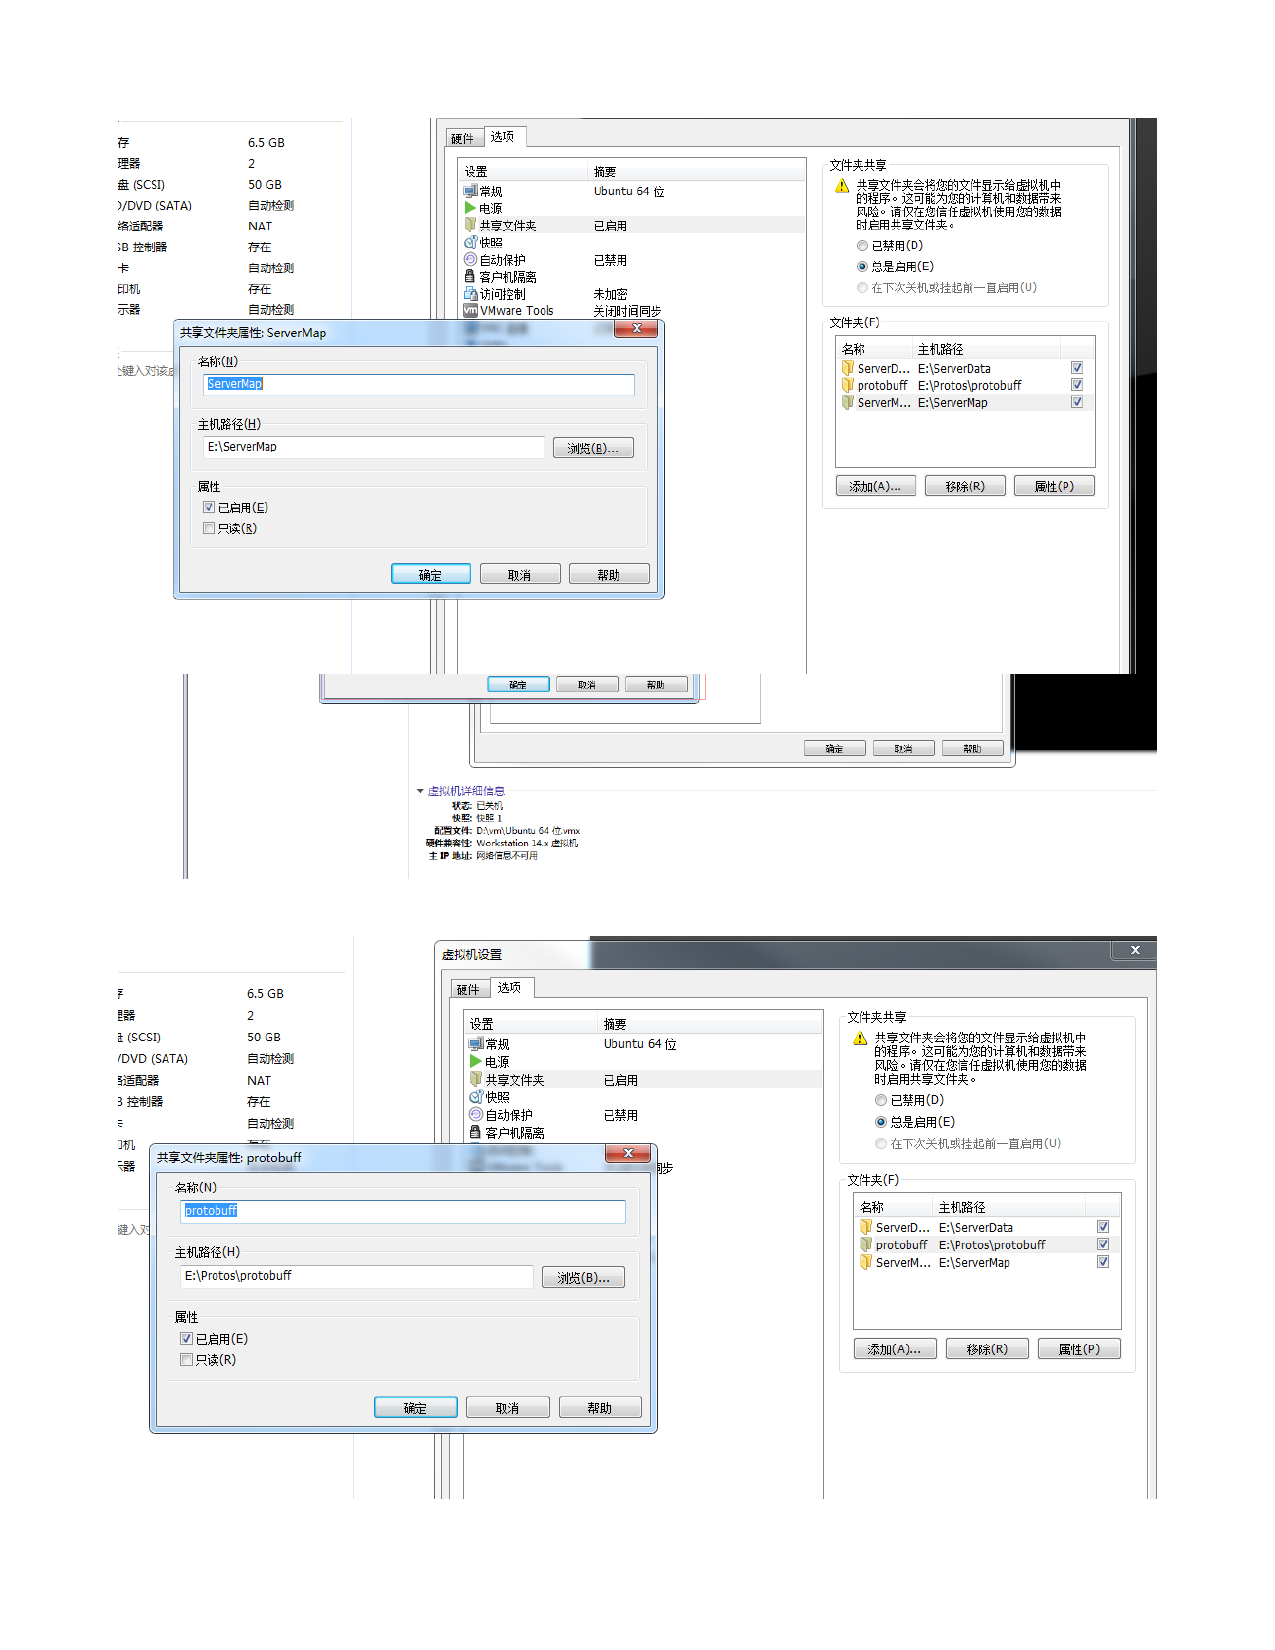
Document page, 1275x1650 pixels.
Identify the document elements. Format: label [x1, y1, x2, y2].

picture [118, 118, 1157, 879]
picture [118, 936, 1157, 1499]
